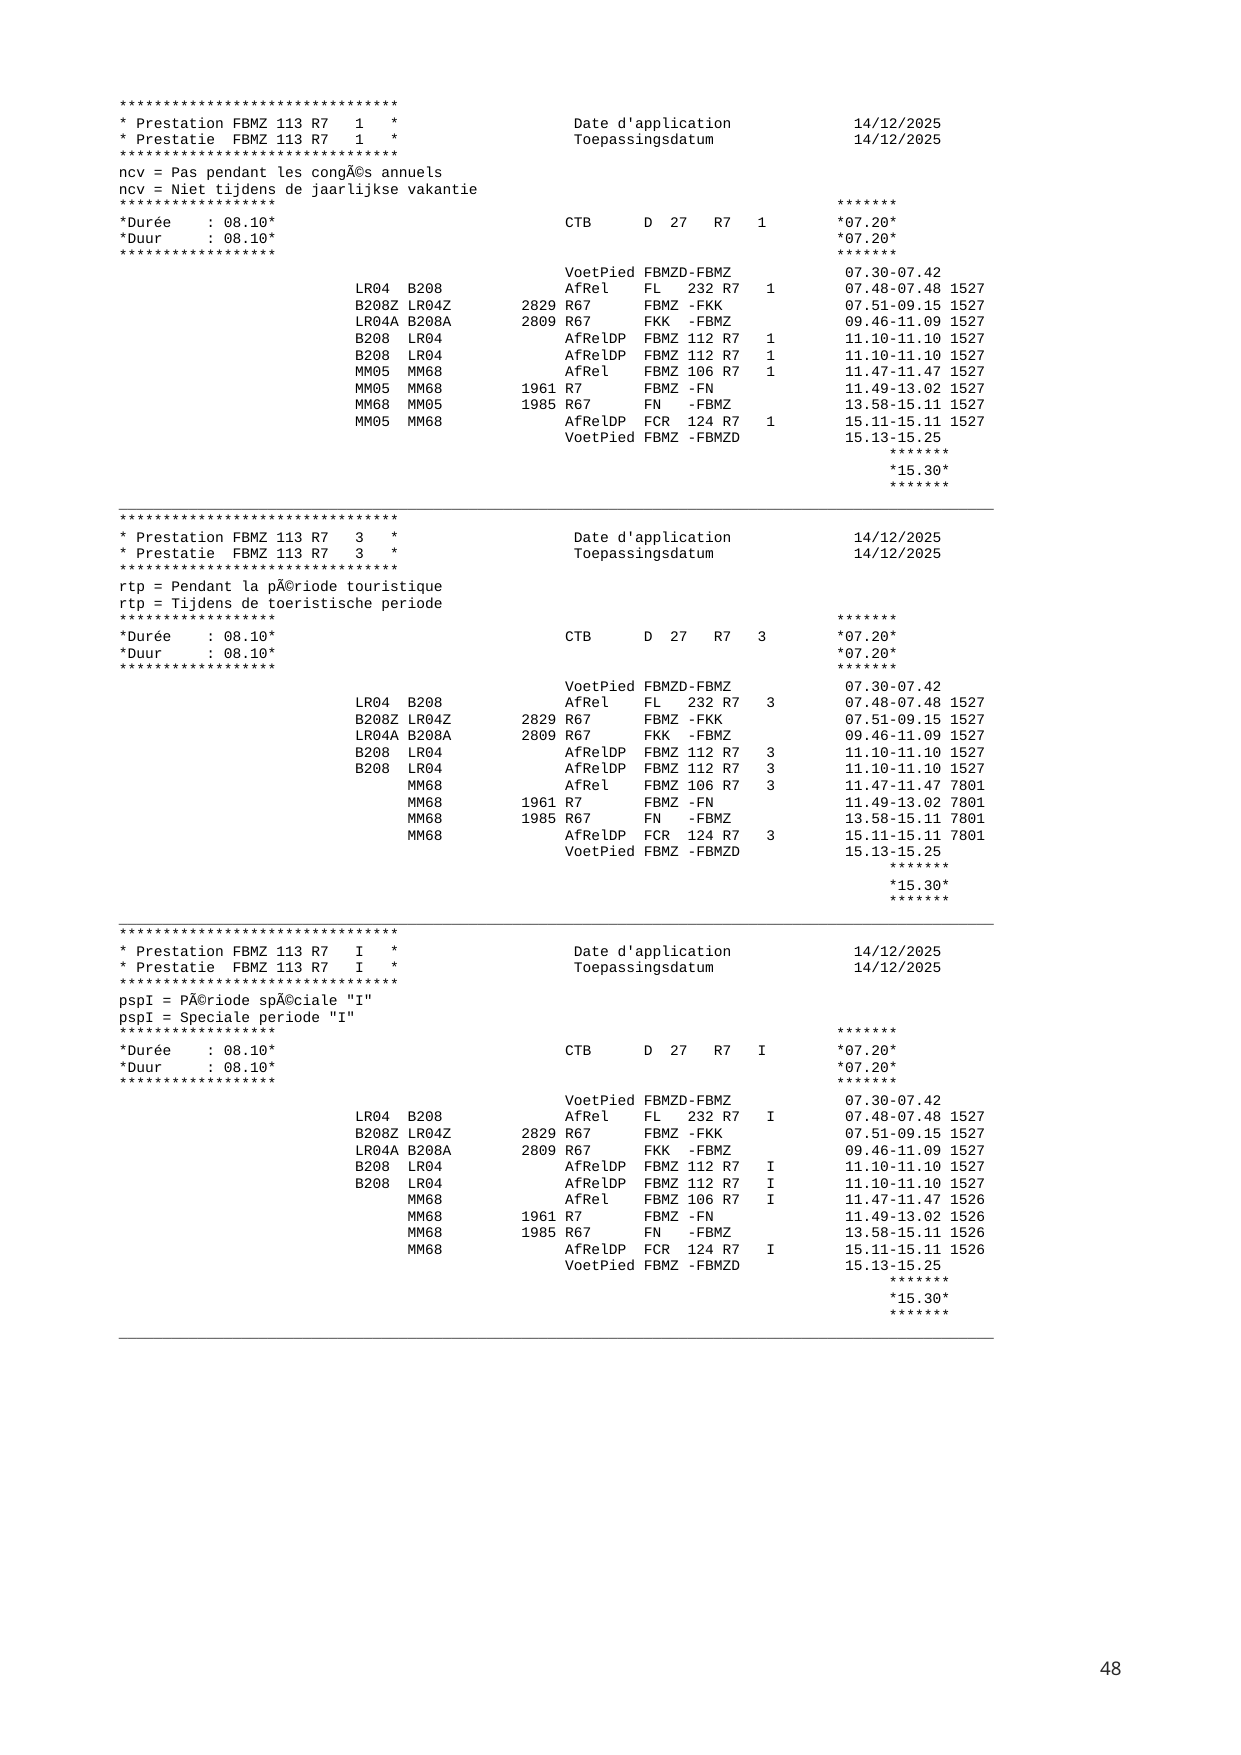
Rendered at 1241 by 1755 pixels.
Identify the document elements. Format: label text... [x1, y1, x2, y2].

text ******************************** * Prestation FBMZ 113 R7 1 * Date d'application 14/12/2025 * Prestatie FBMZ 113 R7 1 * Toepassingsdatum 14/12/2025 ******************************** ncv = Pas pendant les congÃ©s annuels ncv = Niet tijdens de jaarlijkse vakantie ****************** ******* *Durée : 08.10* CTB D 27 R7 1 *07.20* *Duur : 08.10* *07.20* ****************** ******* VoetPied FBMZD-FBMZ 07.30-07.42 LR04 B208 AfRel FL 232 R7 1 07.48-07.48 1527 B208Z LR04Z 2829 R67 FBMZ -FKK 07.51-09.15 1527 LR04A B208A 2809 R67 FKK -FBMZ 09.46-11.09 1527 B208 LR04 AfRelDP FBMZ 112 R7 1 11.10-11.10 1527 B208 LR04 AfRelDP FBMZ 112 R7 1 11.10-11.10 1527 MM05 MM68 AfRel FBMZ 106 R7 1 11.47-11.47 1527 MM05 MM68 1961 R7 FBMZ -FN 11.49-13.02 1527 MM68 MM05 1985 R67 FN -FBMZ 13.58-15.11 1527 MM05 MM68 AfRelDP FCR 124 R7 1 15.11-15.11 1527 VoetPied FBMZ -FBMZD 15.13-15.25 ******* *15.30* ******* ____________________________________________________________________________________________________ [119, 99, 1122, 513]
text ******************************** * Prestation FBMZ 113 R7 I * Date d'application 14/12/2025 * Prestatie FBMZ 113 R7 I * Toepassingsdatum 14/12/2025 ******************************** pspI = PÃ©riode spÃ©ciale "I" pspI = Speciale periode "I" ****************** ******* *Durée : 08.10* CTB D 27 R7 I *07.20* *Duur : 08.10* *07.20* ****************** ******* VoetPied FBMZD-FBMZ 07.30-07.42 LR04 B208 AfRel FL 232 R7 I 07.48-07.48 1527 B208Z LR04Z 2829 R67 FBMZ -FKK 07.51-09.15 1527 LR04A B208A 2809 R67 FKK -FBMZ 09.46-11.09 1527 B208 LR04 AfRelDP FBMZ 112 R7 I 11.10-11.10 1527 B208 LR04 AfRelDP FBMZ 112 R7 I 11.10-11.10 1527 MM68 AfRel FBMZ 106 R7 I 11.47-11.47 1526 MM68 1961 R7 FBMZ -FN 11.49-13.02 1526 MM68 1985 R67 FN -FBMZ 13.58-15.11 1526 MM68 AfRelDP FCR 124 R7 I 15.11-15.11 1526 VoetPied FBMZ -FBMZD 15.13-15.25 ******* *15.30* ******* ____________________________________________________________________________________________________ [119, 927, 1122, 1341]
text ******************************** * Prestation FBMZ 113 R7 3 * Date d'application 14/12/2025 * Prestatie FBMZ 113 R7 3 * Toepassingsdatum 14/12/2025 ******************************** rtp = Pendant la pÃ©riode touristique rtp = Tijdens de toeristische periode ****************** ******* *Durée : 08.10* CTB D 27 R7 3 *07.20* *Duur : 08.10* *07.20* ****************** ******* VoetPied FBMZD-FBMZ 07.30-07.42 LR04 B208 AfRel FL 232 R7 3 07.48-07.48 1527 B208Z LR04Z 2829 R67 FBMZ -FKK 07.51-09.15 1527 LR04A B208A 2809 R67 FKK -FBMZ 09.46-11.09 1527 B208 LR04 AfRelDP FBMZ 112 R7 3 11.10-11.10 1527 B208 LR04 AfRelDP FBMZ 112 R7 3 11.10-11.10 1527 MM68 AfRel FBMZ 106 R7 3 11.47-11.47 7801 MM68 1961 R7 FBMZ -FN 11.49-13.02 7801 MM68 1985 R67 FN -FBMZ 13.58-15.11 7801 MM68 AfRelDP FCR 124 R7 3 15.11-15.11 7801 VoetPied FBMZ -FBMZD 15.13-15.25 ******* *15.30* ******* ____________________________________________________________________________________________________ [119, 513, 1122, 927]
